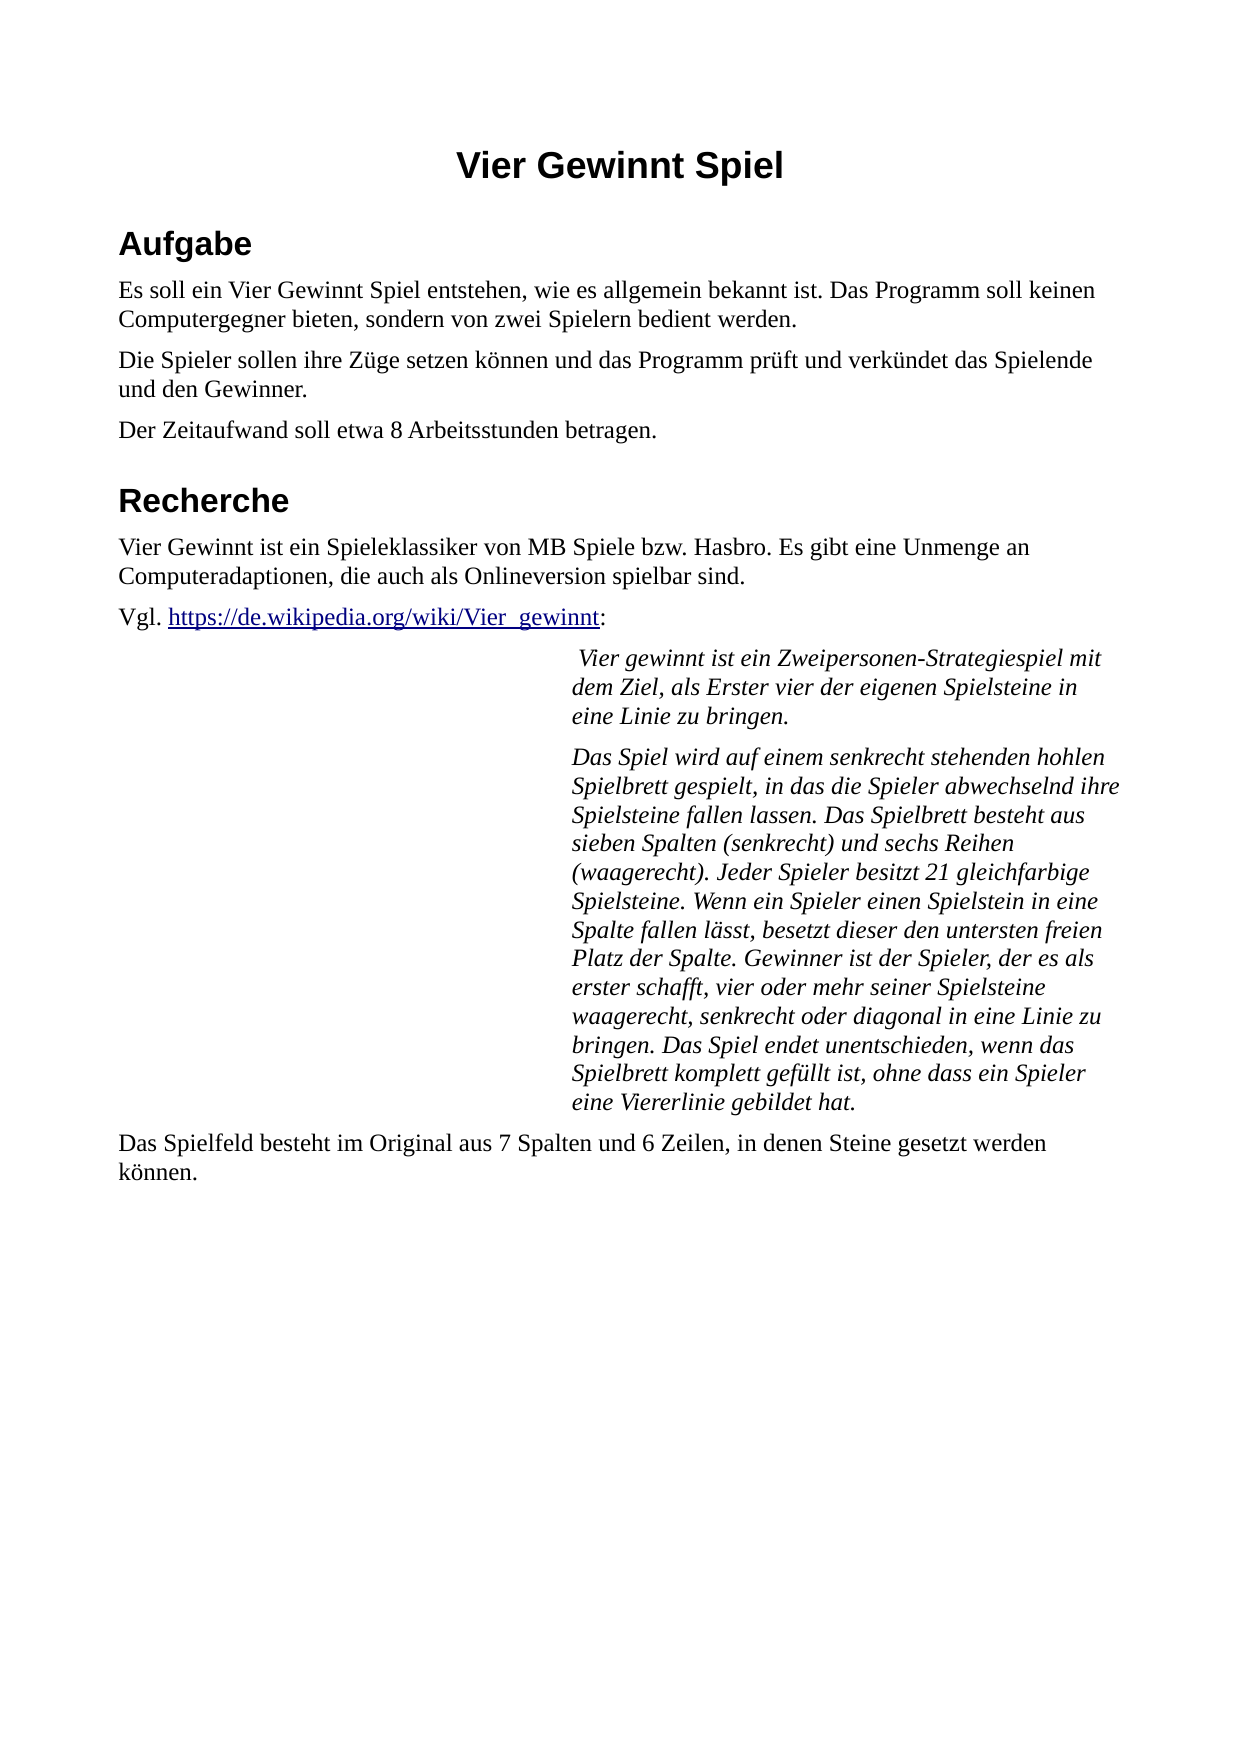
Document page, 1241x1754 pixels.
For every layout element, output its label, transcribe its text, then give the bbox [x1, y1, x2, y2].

text Die Spieler sollen ihre Züge setzen können und das Programm prüft und verkündet das Spielende und den Gewinner. [118, 345, 1122, 402]
text Vier Gewinnt ist ein Spieleklassiker von MB Spiele bzw. Hasbro. Es gibt eine Unmenge an Computeradaptionen, die auch als Onlineversion spielbar sind. [118, 532, 1122, 590]
text Es soll ein Vier Gewinnt Spiel entstehen, wie es allgemein bekannt ist. Das Programm soll keinen Computergegner bieten, sondern von zwei Spielern bedient werden. [118, 275, 1122, 332]
subtitle Aufgabe [118, 224, 1122, 262]
text Vier gewinnt ist ein Zweipersonen-Strategiespiel mit dem Ziel, als Erster vier der eigenen Spielsteine in eine Linie zu bringen. [118, 643, 1122, 730]
title Vier Gewinnt Spiel [118, 143, 1122, 186]
text Der Zeitaufwand soll etwa 8 Arbeitsstunden betragen. [118, 415, 1122, 444]
text Vgl. https://de.wikipedia.org/wiki/Vier_gewinnt: [118, 602, 1122, 631]
text Das Spielfeld besteht im Original aus 7 Spalten und 6 Zeilen, in denen Steine gesetzt werden können. [118, 1128, 1122, 1186]
subtitle Recherche [118, 481, 1122, 520]
text Das Spiel wird auf einem senkrecht stehenden hohlen Spielbrett gespielt, in das die Spieler abwechselnd ihre Spielsteine fallen lassen. Das Spielbrett besteht aus sieben Spalten (senkrecht) und sechs Reihen (waagerecht). Jeder Spieler besitzt 21 gleichfarbige Spielsteine. Wenn ein Spieler einen Spielstein in eine Spalte fallen lässt, besetzt dieser den untersten freien Platz der Spalte. Gewinner ist der Spieler, der es als erster schafft, vier oder mehr seiner Spielsteine waagerecht, senkrecht oder diagonal in eine Linie zu bringen. Das Spiel endet unentschieden, wenn das Spielbrett komplett gefüllt ist, ohne dass ein Spieler eine Viererlinie gebildet hat. [118, 742, 1122, 1116]
